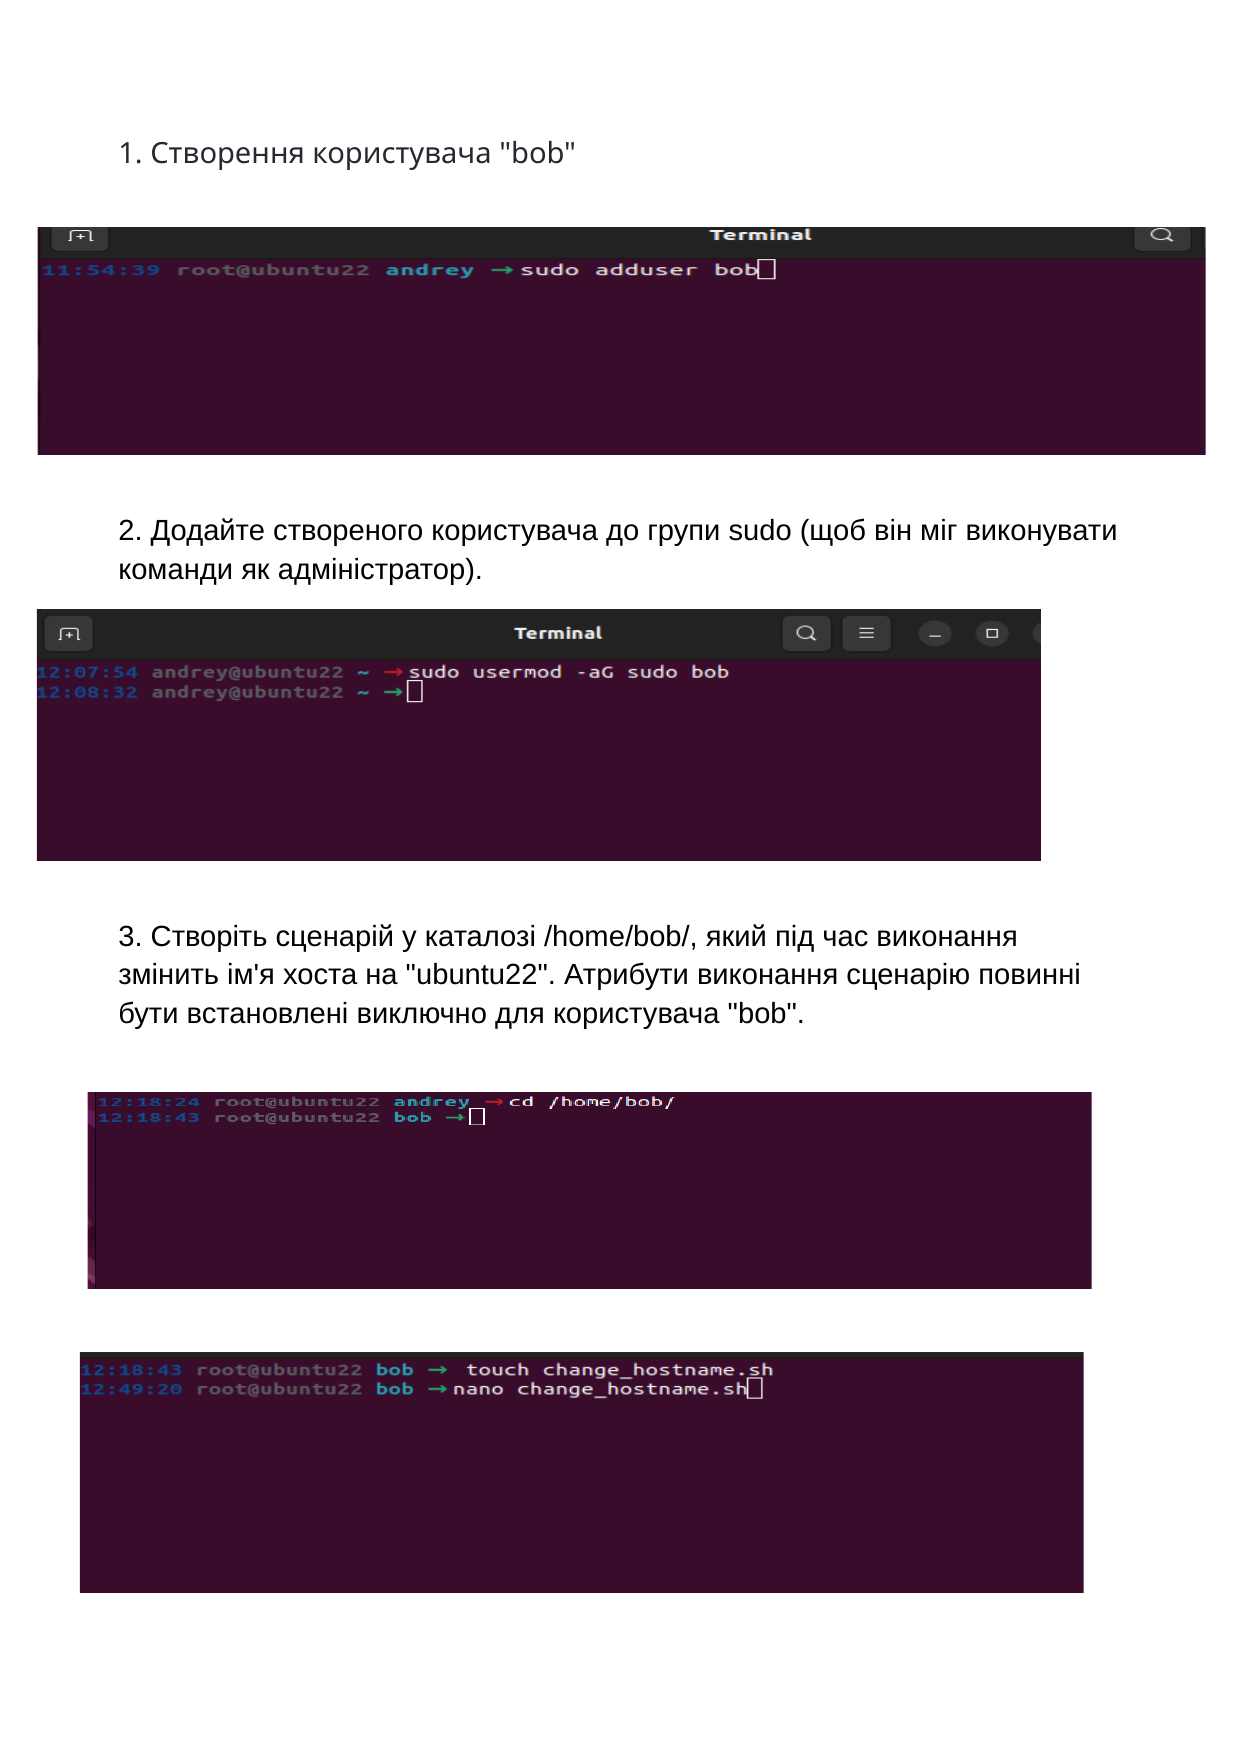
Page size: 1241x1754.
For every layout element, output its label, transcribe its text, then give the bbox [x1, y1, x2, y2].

picture [36, 609, 1041, 861]
text 2. Додайте створеного користувача до групи sudo (щоб він міг виконувати команди як адміністратор). [118, 513, 1122, 585]
picture [79, 1352, 1084, 1593]
text 3. Створіть сценарій у каталозі /home/bob/, який під час виконання змінить ім'я хоста на "ubuntu22". Атрибути виконання сценарію повинні бути встановлені виключно для користувача "bob". [118, 919, 1122, 1029]
picture [87, 1092, 1092, 1289]
subtitle 1. Створення користувача "bob" [118, 133, 1122, 172]
picture [37, 227, 1206, 455]
